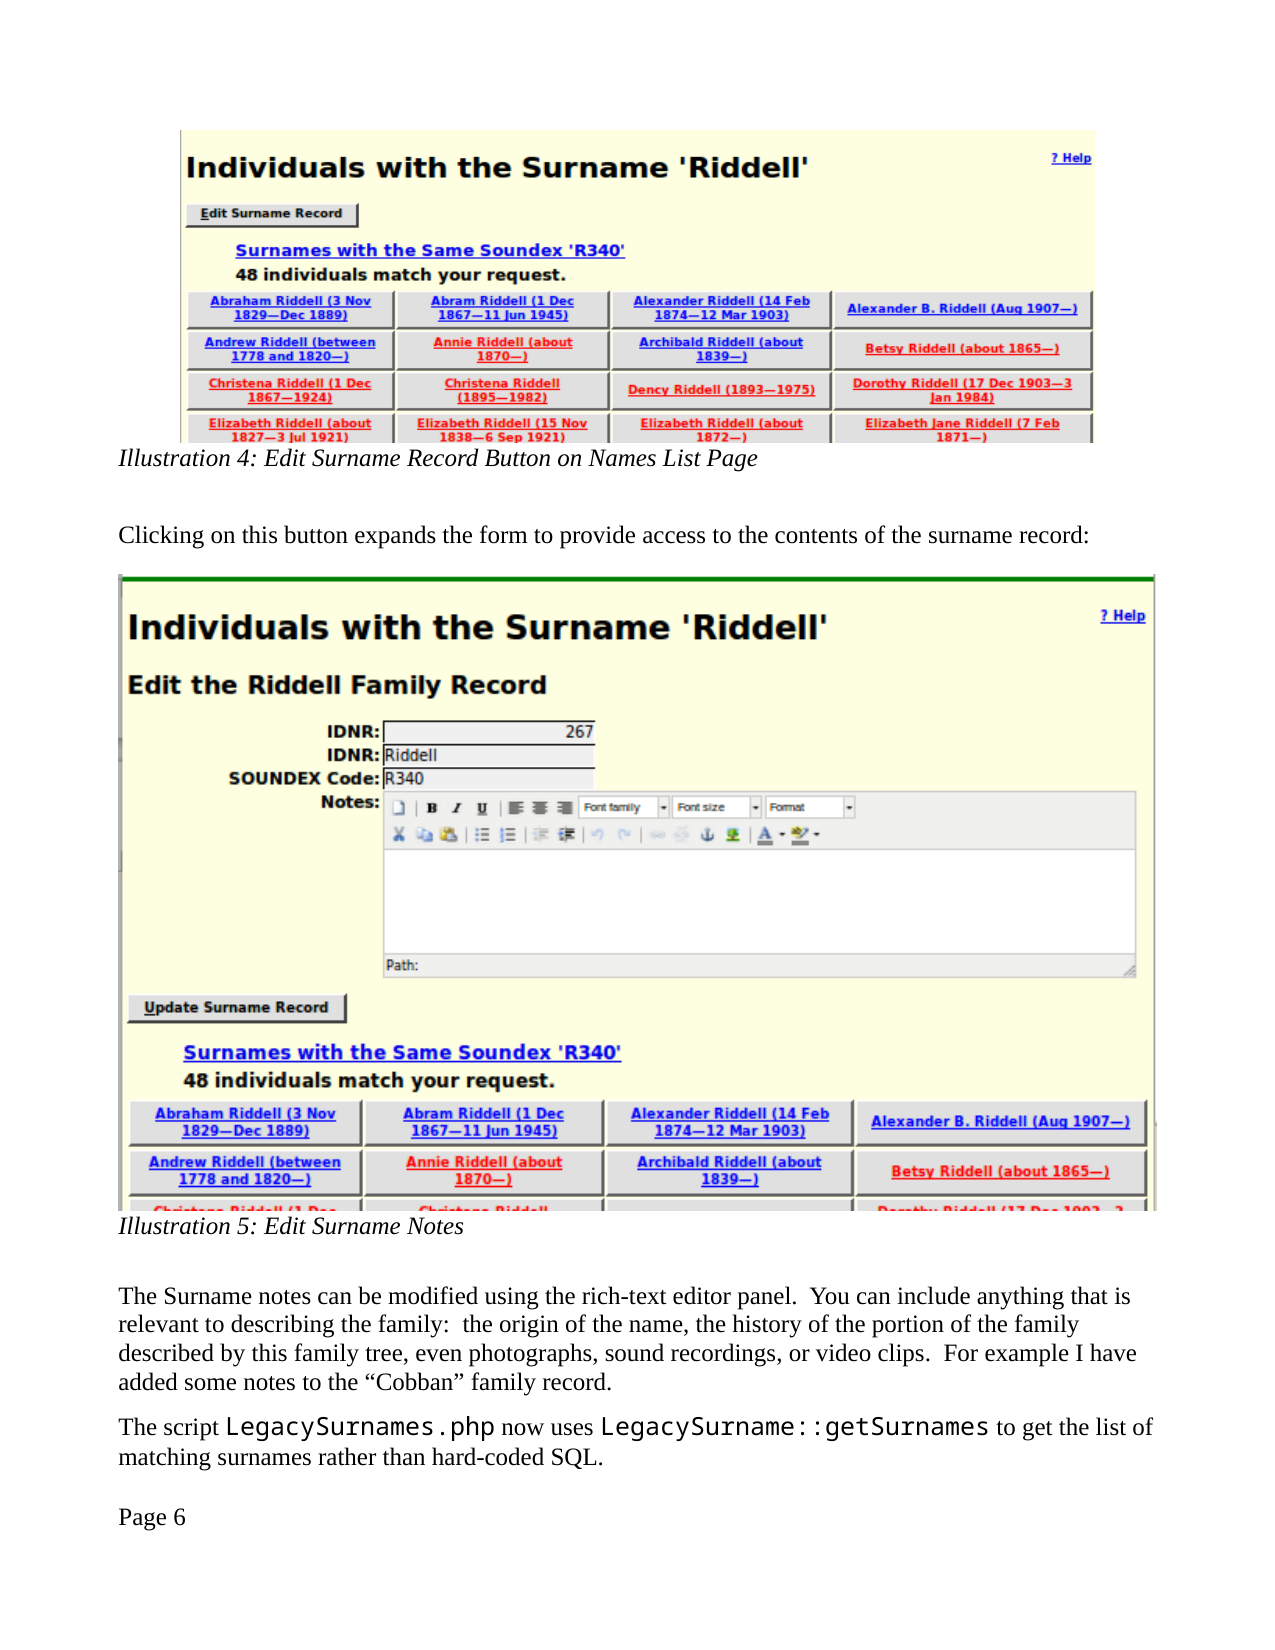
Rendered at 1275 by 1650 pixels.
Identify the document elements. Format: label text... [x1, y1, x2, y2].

text Clicking on this button expands the form to provide access to the contents of the surname record: [118, 521, 1157, 549]
text Illustration 5: Edit Surname Notes [118, 1211, 1157, 1239]
text The script LegacySurnames.php now uses LegacySurname::getSurnames to get the list of matching surnames rather than hard-coded SQL. [118, 1408, 1157, 1471]
picture [118, 574, 1157, 1211]
text Illustration 4: Edit Surname Record Button on Names List Page [118, 131, 1157, 472]
text The Surname notes can be modified using the rich-text editor panel. You can include anything that is relevant to describing the family: the origin of the name, the history of the portion of the family described by this family tree, even photographs, sound recordings, or video clips. For example I have added some notes to the “Cobban” family record. [118, 1281, 1157, 1396]
picture [180, 130, 1096, 443]
